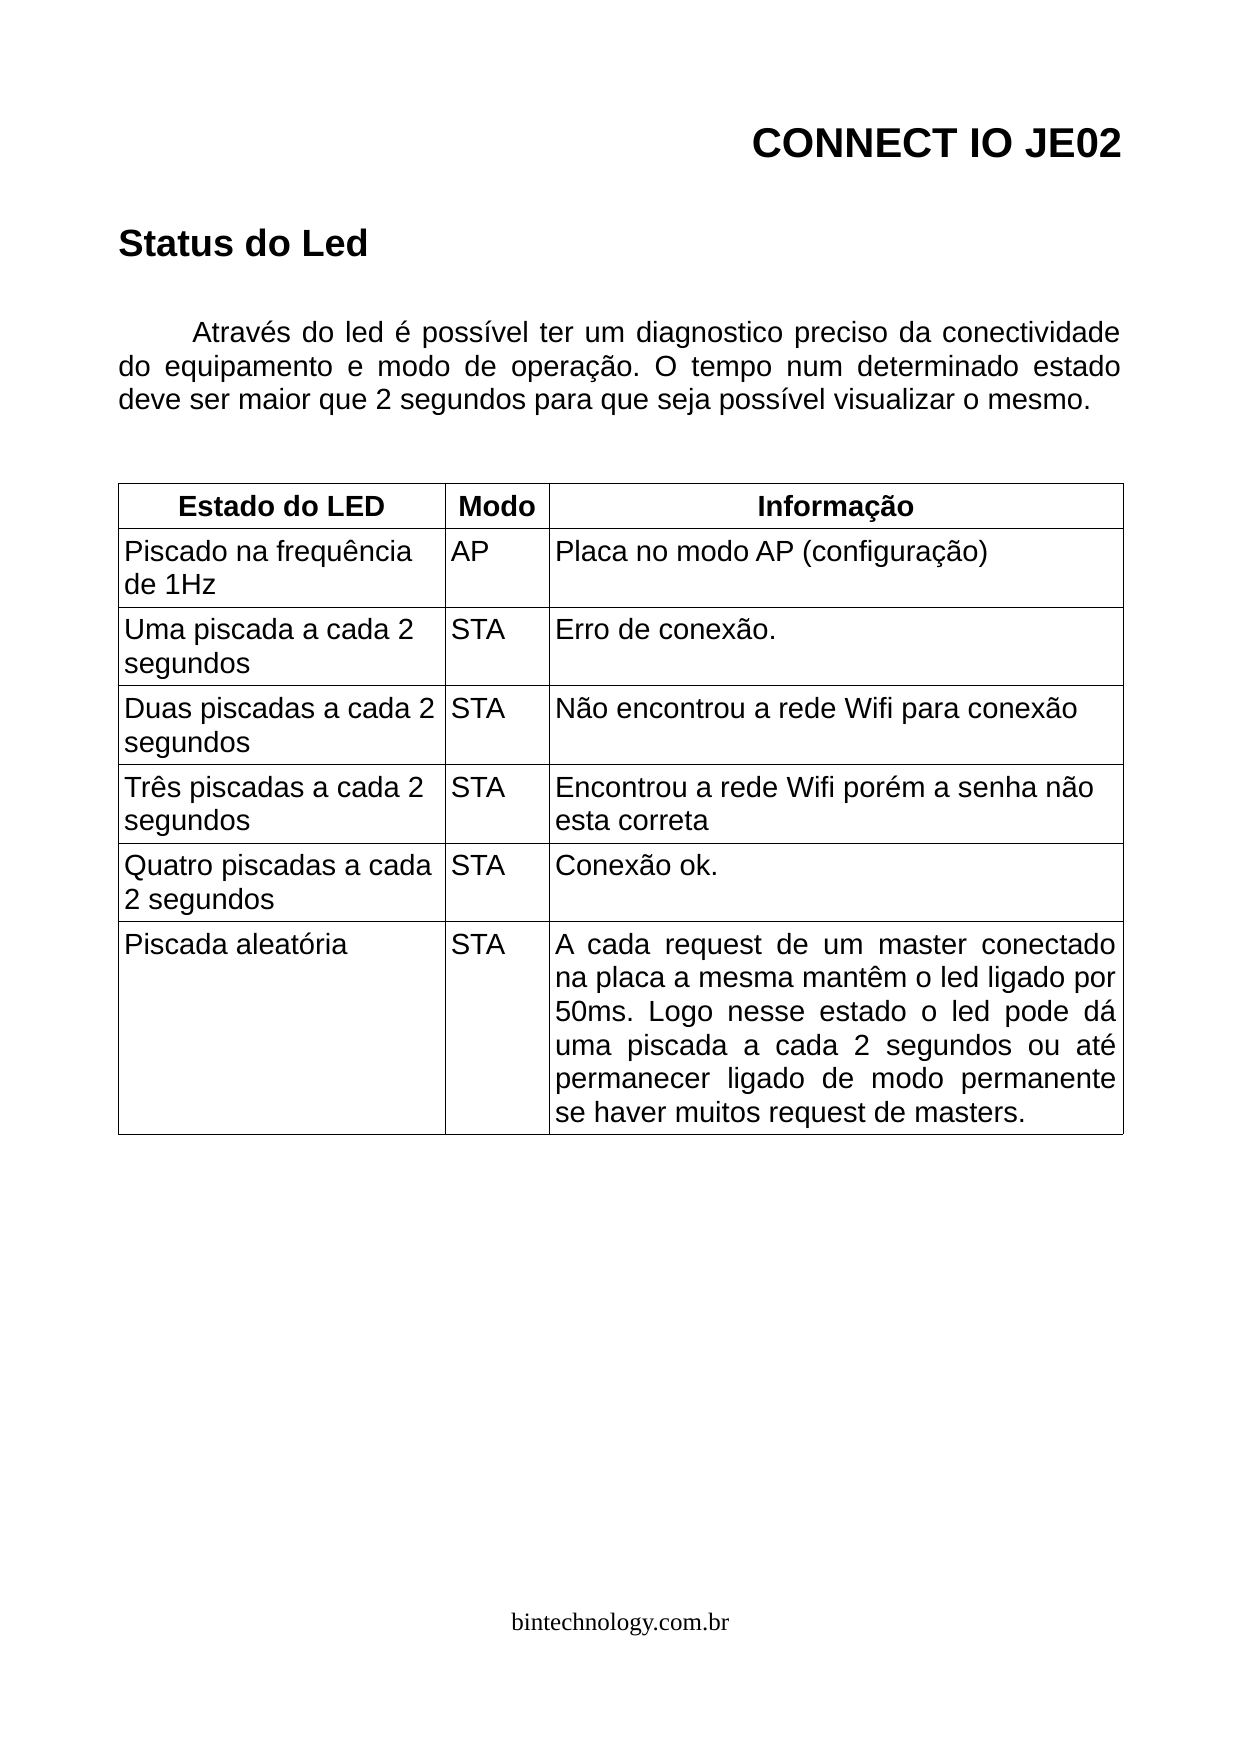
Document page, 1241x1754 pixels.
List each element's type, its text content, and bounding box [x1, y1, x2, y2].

table_cell Piscada aleatória [119, 922, 445, 1134]
table_cell Erro de conexão. [550, 608, 1123, 685]
table_cell Não encontrou a rede Wifi para conexão [550, 686, 1123, 764]
table_header Modo [446, 484, 549, 528]
table_cell Duas piscadas a cada 2 segundos [119, 686, 445, 764]
table_cell STA [446, 765, 549, 842]
table_cell Encontrou a rede Wifi porém a senha não esta correta [550, 765, 1123, 842]
table_cell STA [446, 922, 549, 1134]
table_cell A cada request de um master conectado na placa a mesma mantêm o led ligado por 50ms. Logo nesse estado o led pode dá uma piscada a cada 2 segundos ou até permanecer ligado de modo permanente se haver muitos request de masters. [550, 922, 1123, 1134]
table_cell STA [446, 686, 549, 764]
table_cell AP [446, 529, 549, 607]
table_cell Três piscadas a cada 2 segundos [119, 765, 445, 842]
table_cell Conexão ok. [550, 844, 1123, 921]
text Através do led é possível ter um diagnostico preciso da conectividade do equipamento e modo de operação. O tempo num determinado estado deve ser maior que 2 segundos para que seja possível visualizar o mesmo. [118, 315, 1122, 416]
table_header Estado do LED [119, 484, 445, 528]
subtitle Status do Led [118, 221, 1122, 264]
table_cell Placa no modo AP (configuração) [550, 529, 1123, 607]
table_cell STA [446, 844, 549, 921]
table_cell STA [446, 608, 549, 685]
table_cell Piscado na frequência de 1Hz [119, 529, 445, 607]
table_cell Uma piscada a cada 2 segundos [119, 608, 445, 685]
table_cell Quatro piscadas a cada 2 segundos [119, 844, 445, 921]
table_header Informação [550, 484, 1123, 528]
